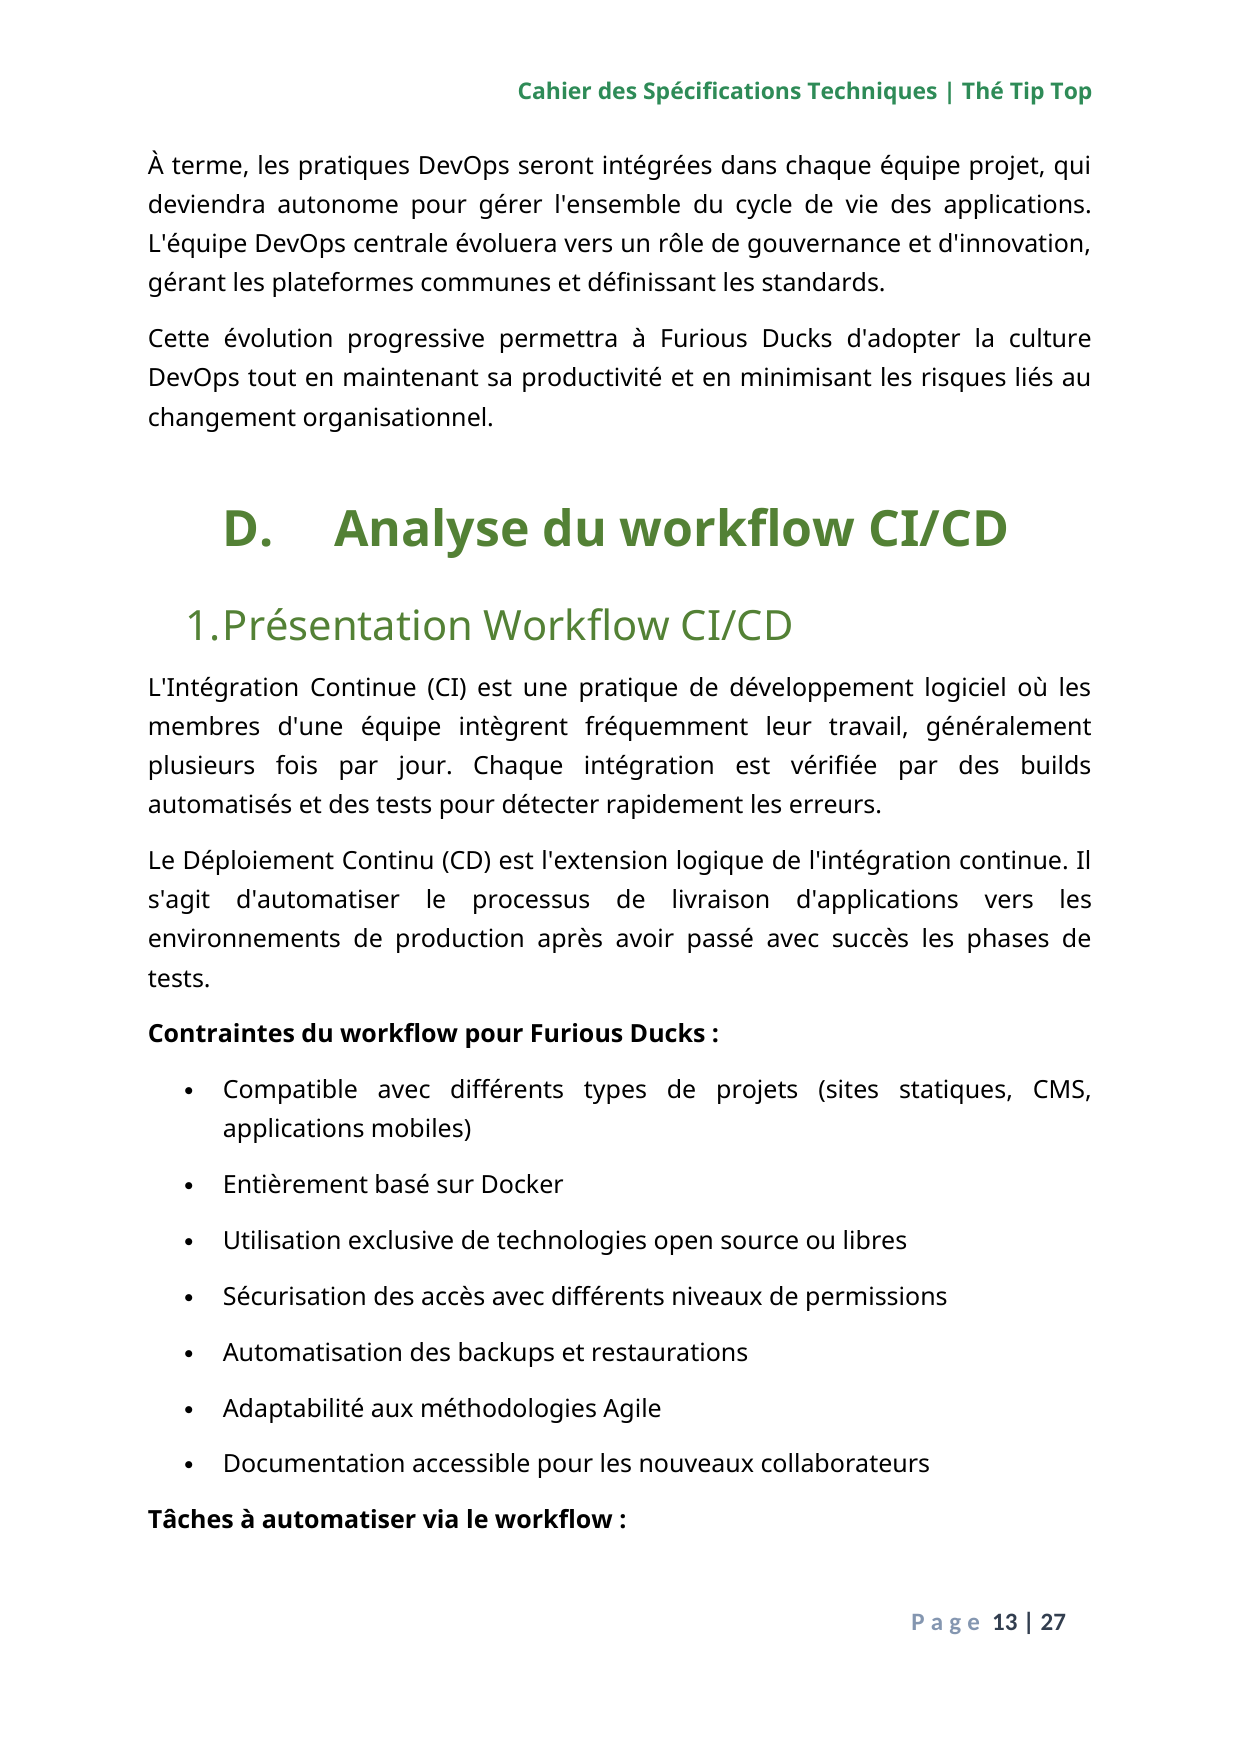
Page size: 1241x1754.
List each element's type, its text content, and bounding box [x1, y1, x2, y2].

list Utilisation exclusive de technologies open source ou libres [185, 1223, 1093, 1257]
text Tâches à automatiser via le workflow : [148, 1502, 1093, 1536]
list Compatible avec différents types de projets (sites statiques, CMS, applications mobiles) [185, 1072, 1093, 1145]
list Sécurisation des accès avec différents niveaux de permissions [185, 1279, 1093, 1313]
list Documentation accessible pour les nouveaux collaborateurs [185, 1446, 1093, 1480]
text À terme, les pratiques DevOps seront intégrées dans chaque équipe projet, qui deviendra autonome pour gérer l'ensemble du cycle de vie des applications. L'équipe DevOps centrale évoluera vers un rôle de gouvernance et d'innovation, gérant les plateformes communes et définissant les standards. [148, 148, 1093, 299]
list Automatisation des backups et restaurations [185, 1334, 1093, 1368]
list Présentation Workflow CI/CD [185, 596, 1093, 653]
list Analyse du workflow CI/CD [223, 493, 1093, 561]
list Entièrement basé sur Docker [185, 1167, 1093, 1201]
text Cette évolution progressive permettra à Furious Ducks d'adopter la culture DevOps tout en maintenant sa productivité et en minimisant les risques liés au changement organisationnel. [148, 321, 1093, 433]
text Le Déploiement Continu (CD) est l'extension logique de l'intégration continue. Il s'agit d'automatiser le processus de livraison d'applications vers les environnements de production après avoir passé avec succès les phases de tests. [148, 843, 1093, 994]
list Adaptabilité aux méthodologies Agile [185, 1390, 1093, 1424]
text L'Intégration Continue (CI) est une pratique de développement logiciel où les membres d'une équipe intègrent fréquemment leur travail, généralement plusieurs fois par jour. Chaque intégration est vérifiée par des builds automatisés et des tests pour détecter rapidement les erreurs. [148, 669, 1093, 821]
text Contraintes du workflow pour Furious Ducks : [148, 1016, 1093, 1050]
